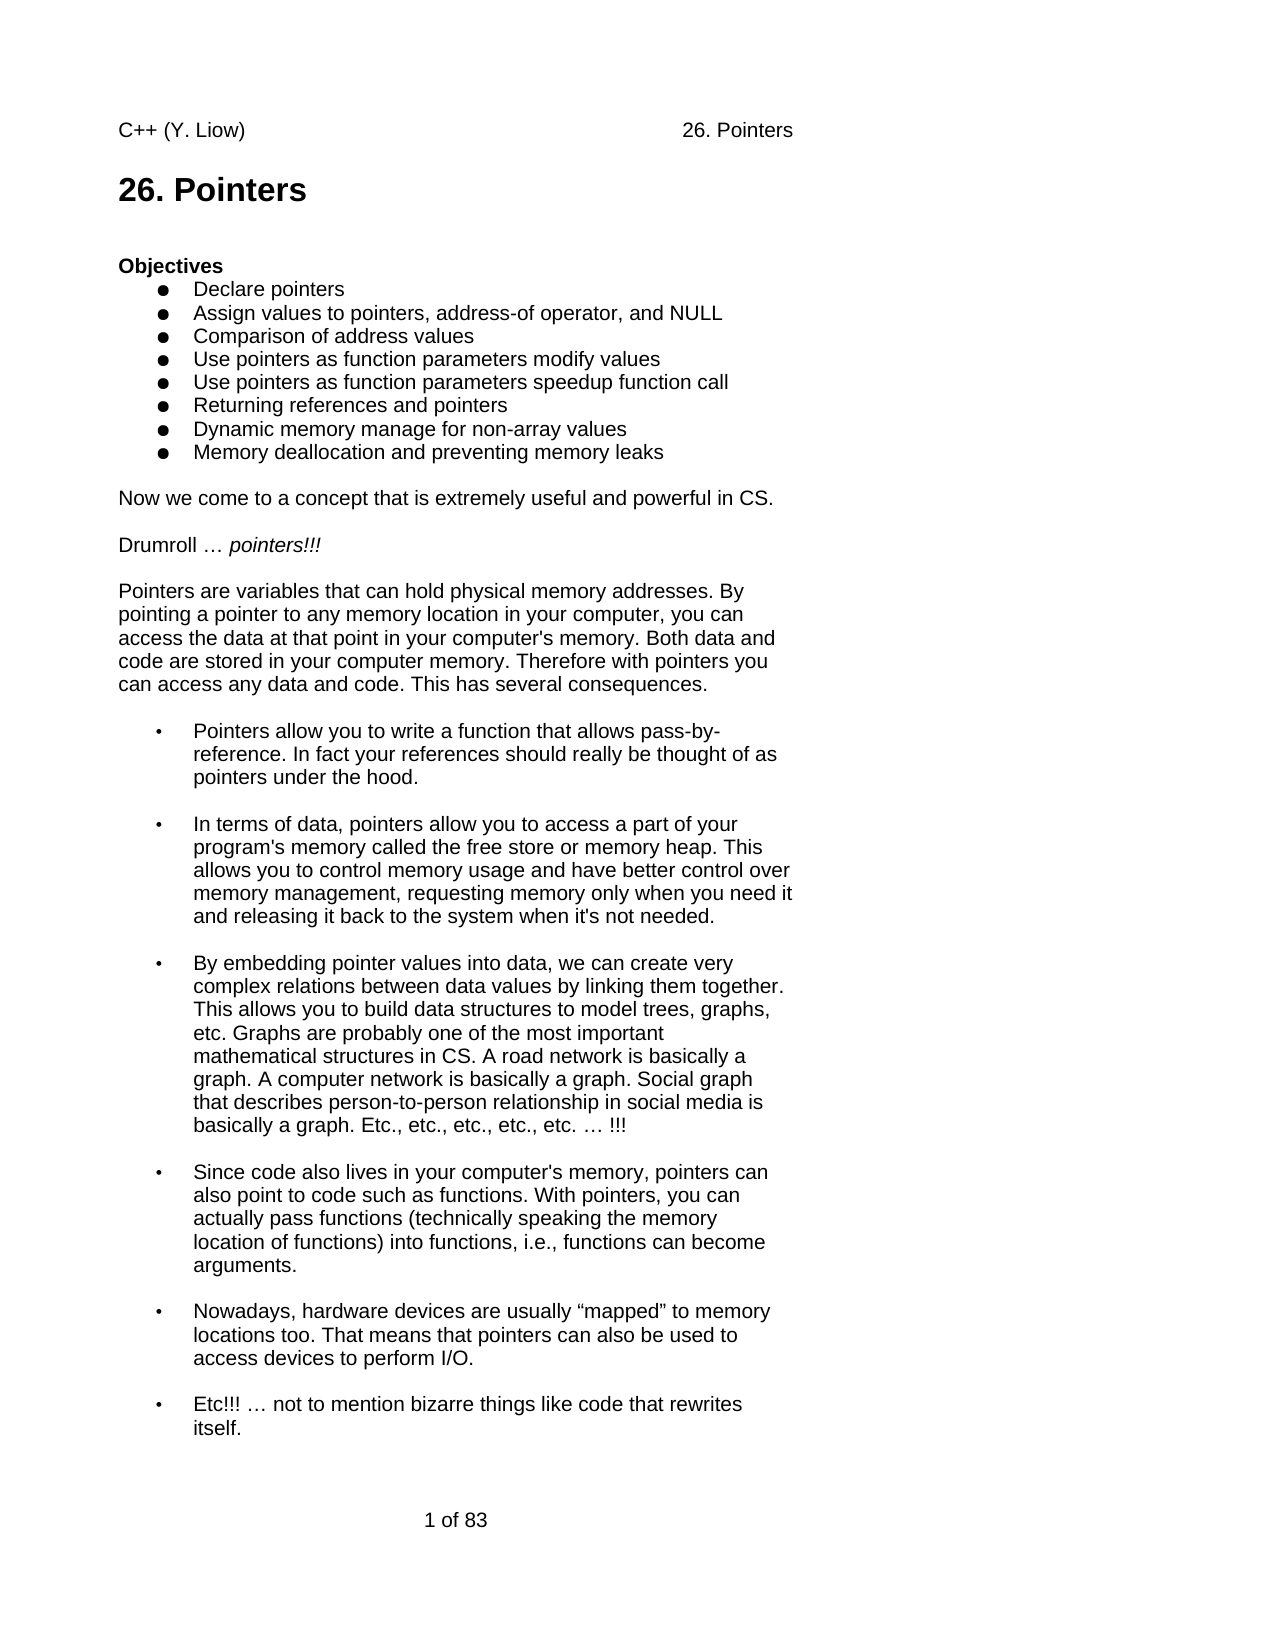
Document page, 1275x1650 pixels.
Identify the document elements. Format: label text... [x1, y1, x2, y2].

list Comparison of address values [156, 324, 793, 347]
list Memory deallocation and preventing memory leaks [156, 440, 793, 464]
list Assign values to pointers, address-of operator, and NULL [156, 301, 793, 324]
text 26. Pointers [118, 171, 793, 208]
list By embedding pointer values into data, we can create very complex relations between data values by linking them together. This allows you to build data structures to model trees, graphs, etc. Graphs are probably one of the most important mathematical structures in CS. A road network is basically a graph. A computer network is basically a graph. Social graph that describes person-to-person relationship in social media is basically a graph. Etc., etc., etc., etc., etc. … !!! [156, 951, 793, 1137]
text Objectives [118, 254, 793, 278]
text Now we come to a concept that is extremely useful and powerful in CS. [118, 487, 793, 510]
list Dynamic memory manage for non-array values [156, 417, 793, 440]
text Drumroll … pointers!!! [118, 533, 793, 557]
list Use pointers as function parameters speedup function call [156, 371, 793, 394]
list Declare pointers [156, 278, 793, 301]
list Use pointers as function parameters modify values [156, 347, 793, 371]
text Pointers are variables that can hold physical memory addresses. By pointing a pointer to any memory location in your computer, you can access the data at that point in your computer's memory. Both data and code are stored in your computer memory. Therefore with pointers you can access any data and code. This has several consequences. [118, 580, 793, 696]
list Returning references and pointers [156, 394, 793, 417]
list In terms of data, pointers allow you to access a part of your program's memory called the free store or memory heap. This allows you to control memory usage and have better control over memory management, requesting memory only when you need it and releasing it back to the system when it's not needed. [156, 812, 793, 928]
list Etc!!! … not to mention bizarre things like code that rewrites itself. [156, 1393, 793, 1439]
list Since code also lives in your computer's memory, pointers can also point to code such as functions. With pointers, you can actually pass functions (technically speaking the memory location of functions) into functions, i.e., functions can become arguments. [156, 1161, 793, 1277]
list Pointers allow you to write a function that allows pass-by- reference. In fact your references should really be thought of as pointers under the hood. [156, 719, 793, 789]
list Nowadays, hardware devices are usually “mapped” to memory locations too. That means that pointers can also be used to access devices to perform I/O. [156, 1300, 793, 1369]
